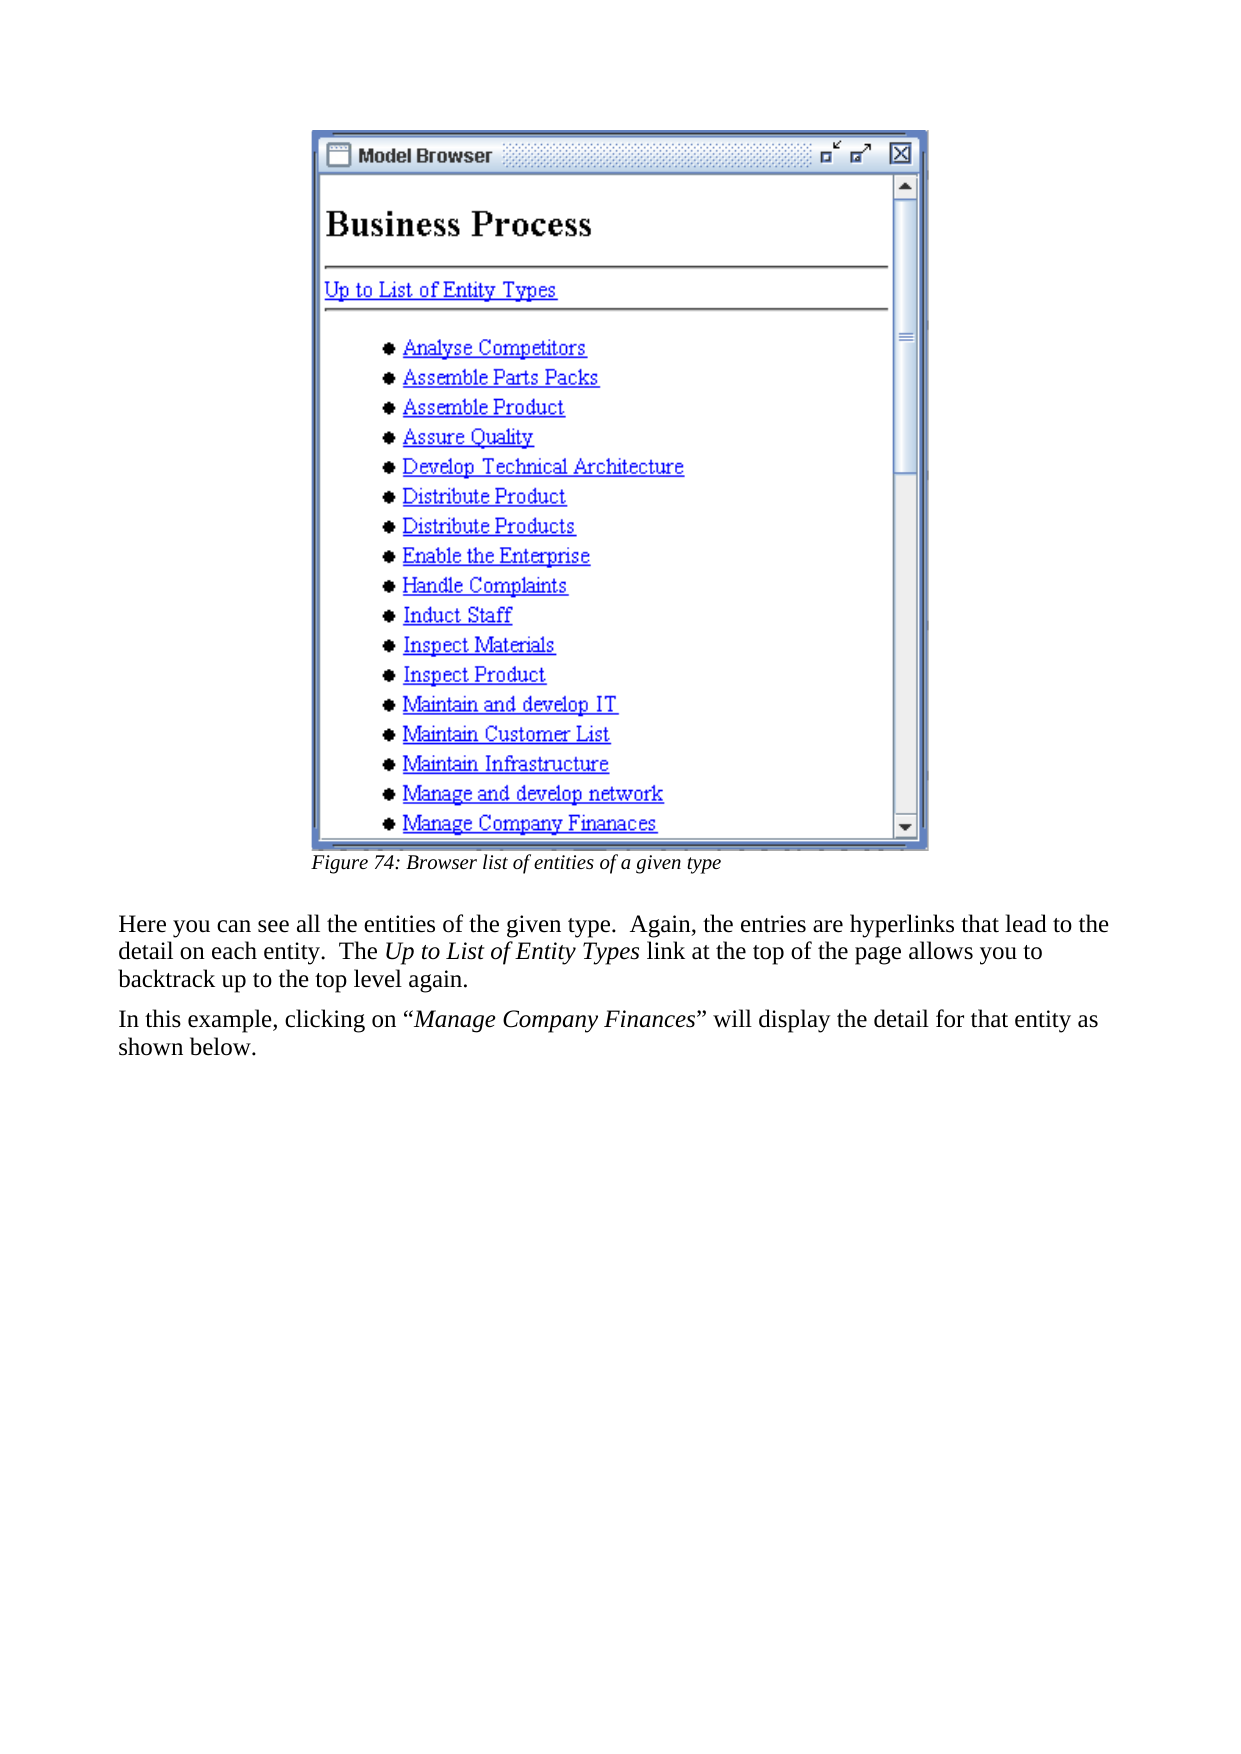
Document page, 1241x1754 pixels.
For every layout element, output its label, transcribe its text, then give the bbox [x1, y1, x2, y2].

picture [311, 130, 929, 851]
text Figure 74: Browser list of entities of a given type [311, 851, 929, 874]
text Here you can see all the entities of the given type. Again, the entries are hyperlinks that lead to the detail on each entity. The Up to List of Entity Types link at the top of the page allows you to backtrack up to the top level again. [118, 910, 1122, 993]
text In this example, clicking on “Manage Company Finances” will display the detail for that entity as shown below. [118, 1005, 1122, 1061]
